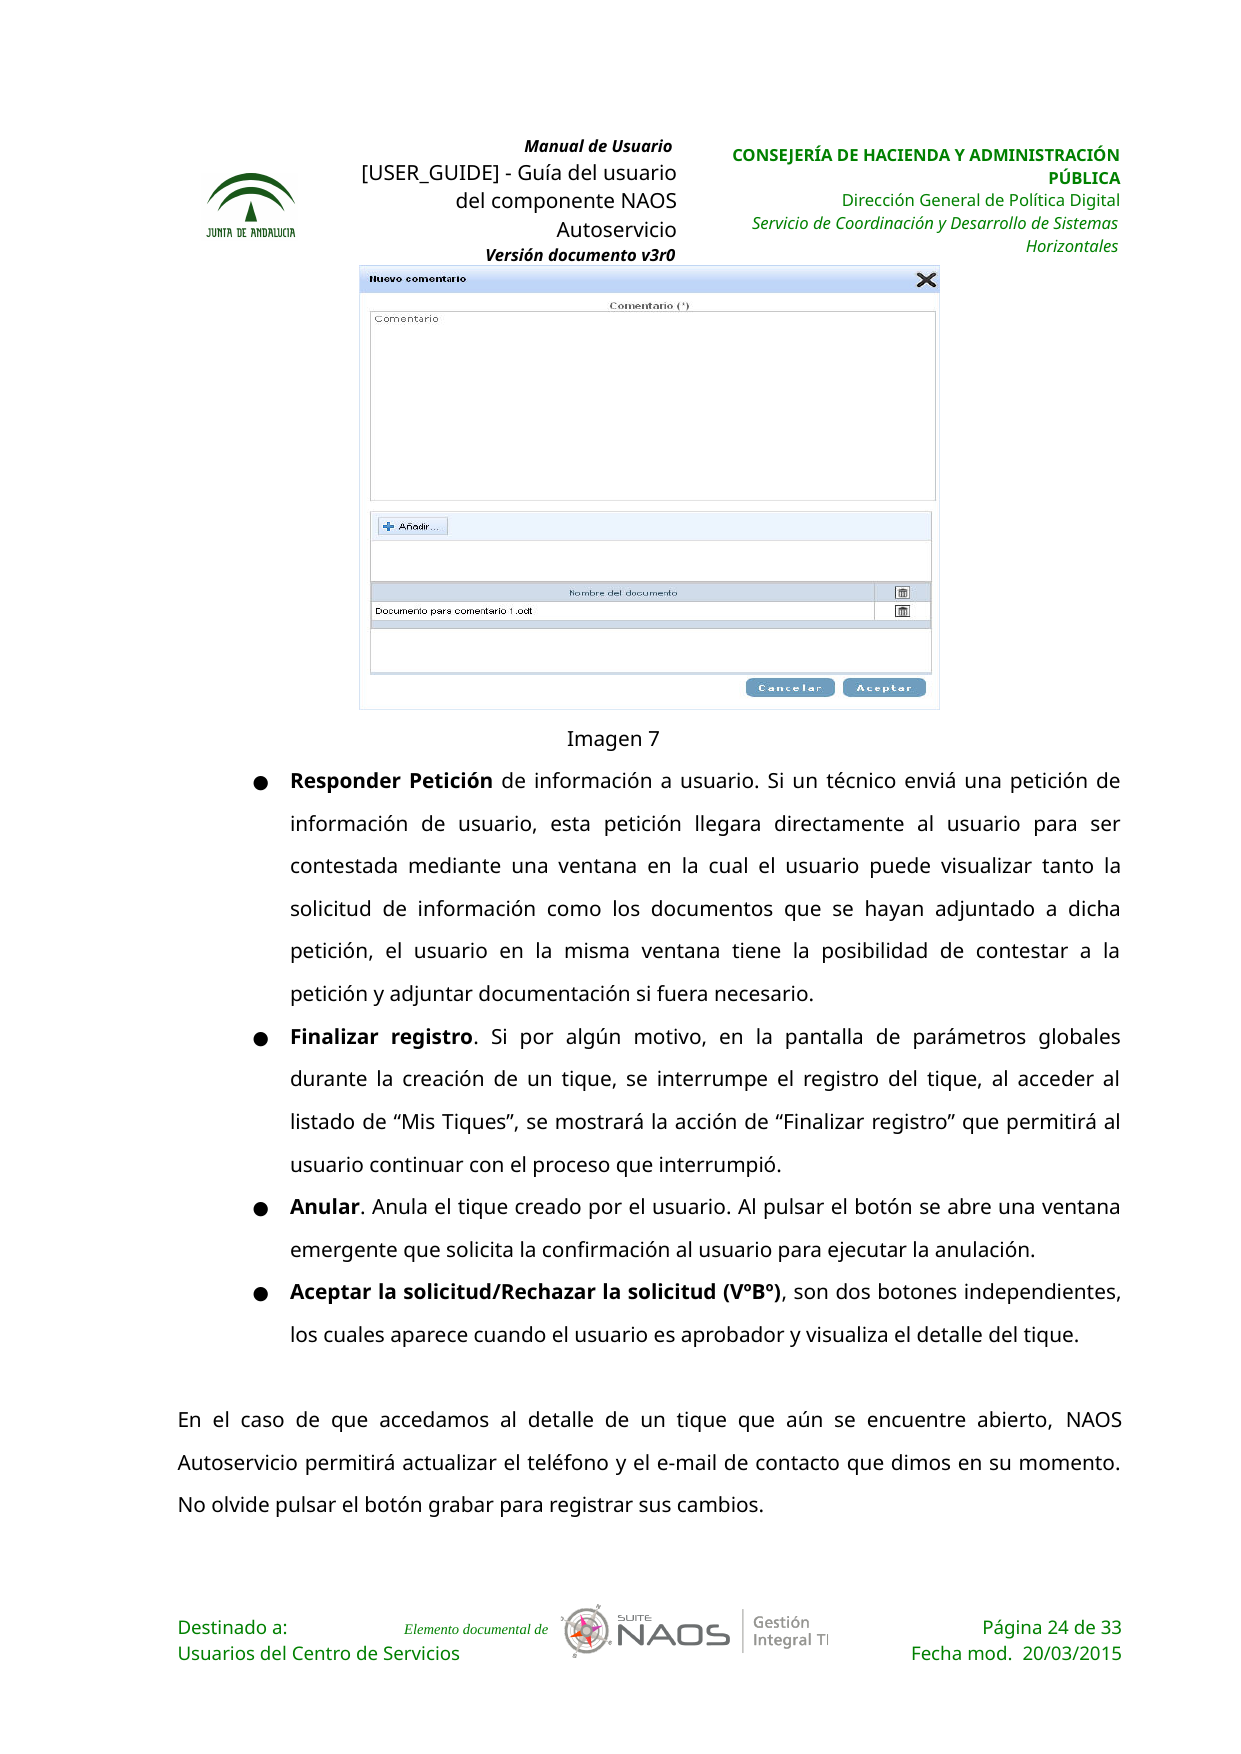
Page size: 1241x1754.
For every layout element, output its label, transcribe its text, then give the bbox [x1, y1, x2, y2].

picture [359, 265, 940, 710]
list Responder Petición de información a usuario. Si un técnico enviá una petición de información de usuario, esta petición llegara directamente al usuario para ser contestada mediante una ventana en la cual el usuario puede visualizar tanto la solicitud de información como los documentos que se hayan adjuntado a dicha petición, el usuario en la misma ventana tiene la posibilidad de contestar a la petición y adjuntar documentación si fuera necesario. [252, 766, 1122, 1008]
picture [560, 1604, 829, 1658]
list Anular. Anula el tique creado por el usuario. Al pulsar el botón se abre una ventana emergente que solicita la confirmación al usuario para ejecutar la anulación. [252, 1192, 1122, 1263]
text En el caso de que accedamos al detalle de un tique que aún se encuentre abierto, NAOS Autoservicio permitirá actualizar el teléfono y el e-mail de contacto que dimos en su momento. No olvide pulsar el botón grabar para registrar sus cambios. [177, 1405, 1122, 1519]
list Aceptar la solicitud/Rechazar la solicitud (VºBº), son dos botones independientes, los cuales aparece cuando el usuario es aprobador y visualiza el detalle del tique. [252, 1277, 1122, 1348]
list Imagen 7 [67, 724, 1122, 752]
list Finalizar registro. Si por algún motivo, en la pantalla de parámetros globales durante la creación de un tique, se interrumpe el registro del tique, al acceder al listado de “Mis Tiques”, se mostrará la acción de “Finalizar registro” que permitirá al usuario continuar con el proceso que interrumpió. [252, 1022, 1122, 1178]
picture [201, 173, 298, 241]
